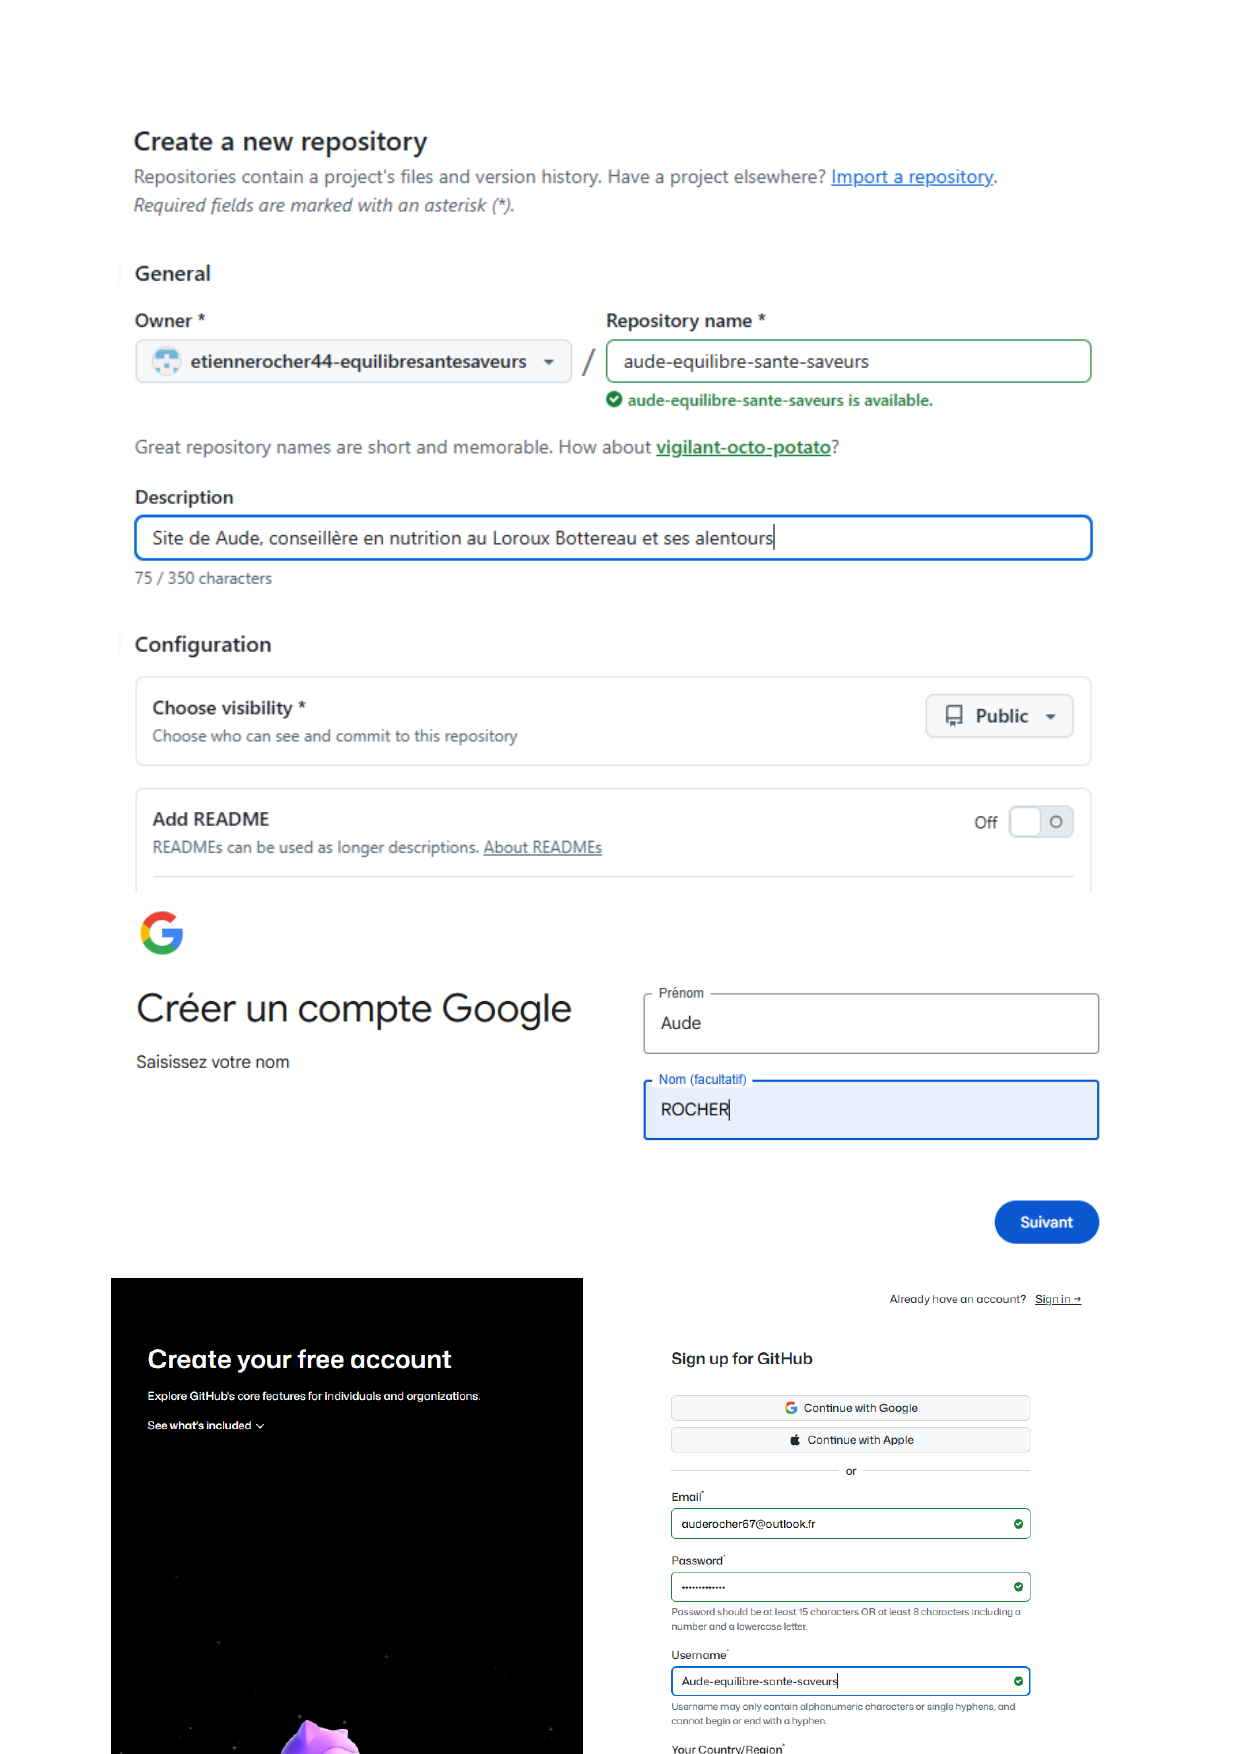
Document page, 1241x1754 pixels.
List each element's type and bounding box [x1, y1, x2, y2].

picture [111, 1278, 1115, 1754]
picture [118, 118, 1123, 1261]
